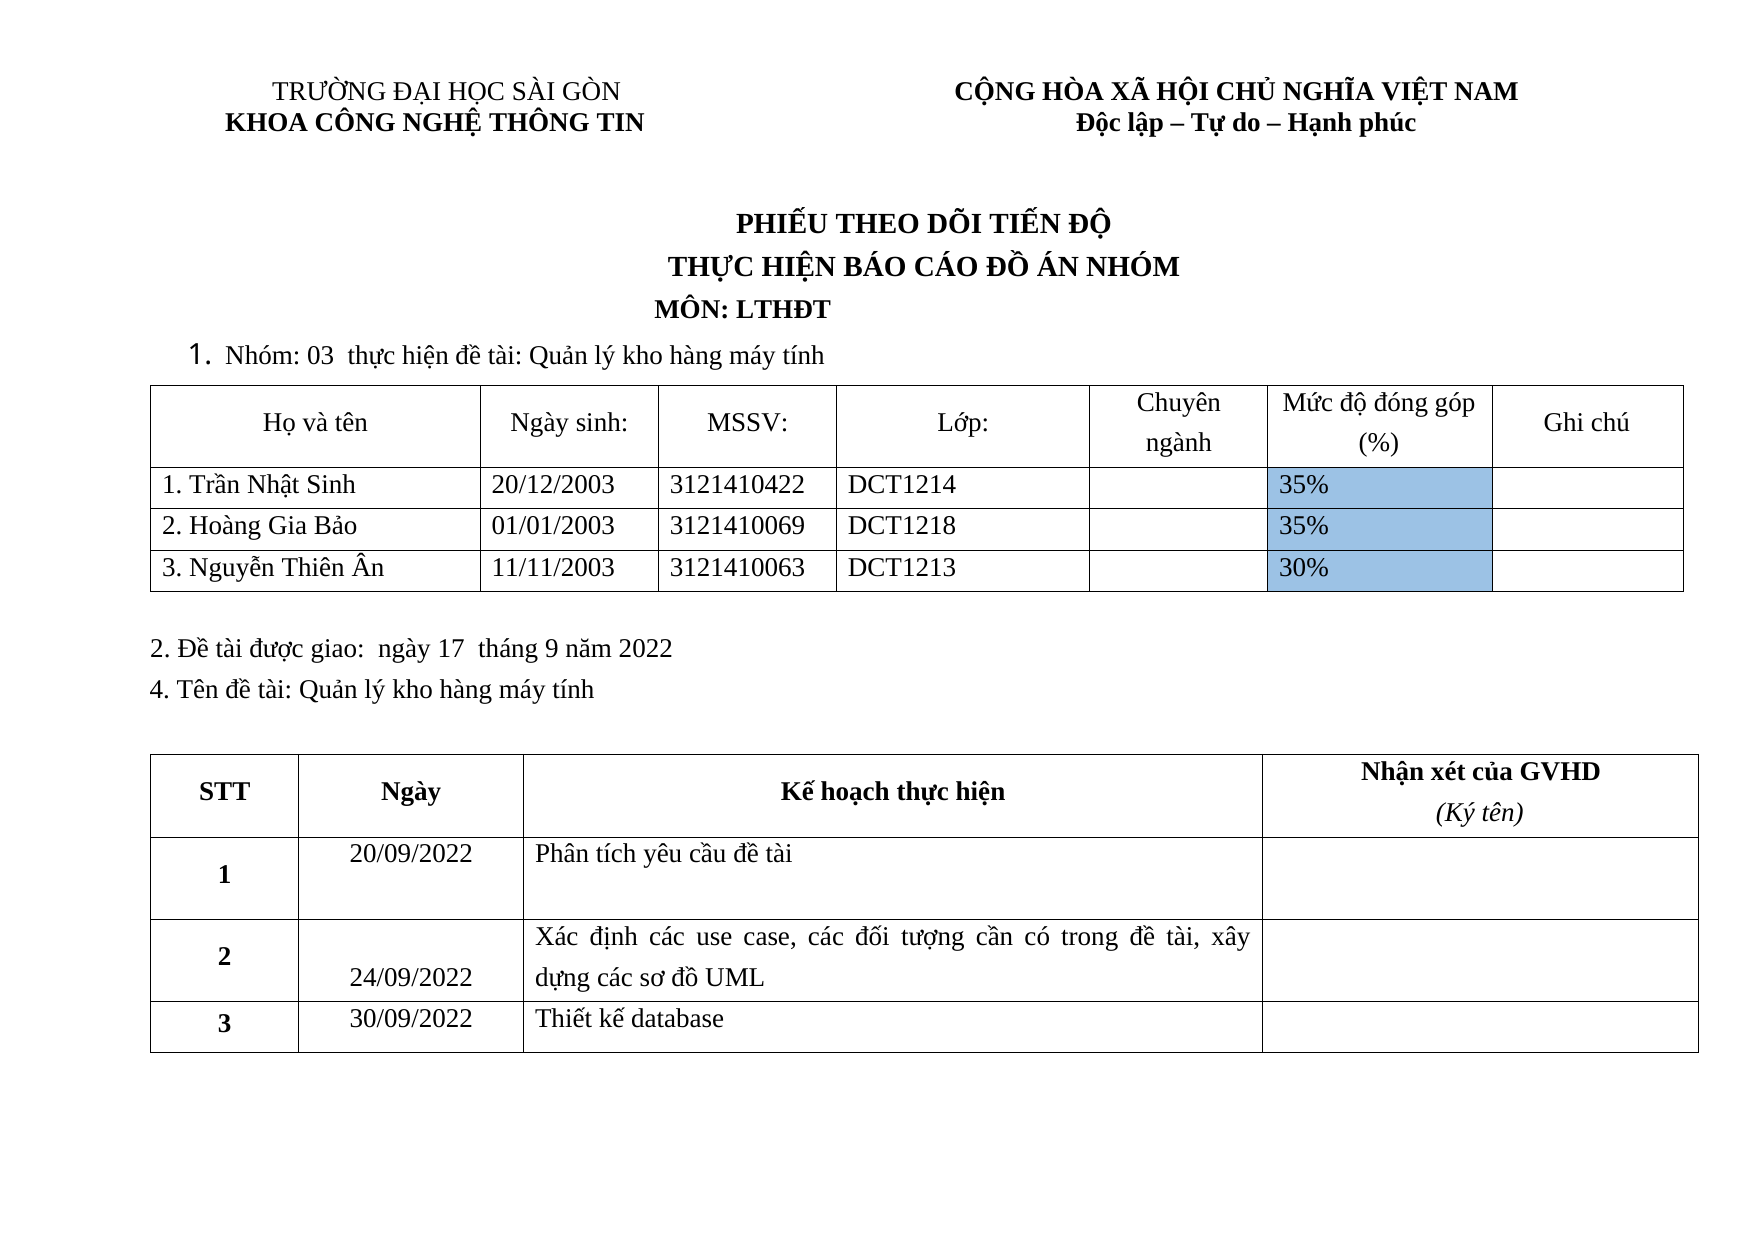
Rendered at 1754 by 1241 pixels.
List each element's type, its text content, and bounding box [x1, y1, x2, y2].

table_cell 3121410063 [659, 551, 836, 591]
text THỰC HIỆN BÁO CÁO ĐỒ ÁN NHÓM [150, 249, 1698, 283]
table_cell Phân tích yêu cầu đề tài [524, 838, 1262, 919]
table_cell 3 [151, 1002, 298, 1052]
table_cell 20/12/2003 [481, 468, 658, 508]
table_cell [1493, 551, 1683, 591]
table_cell 35% [1268, 509, 1492, 550]
text PHIẾU THEO DÕI TIẾN ĐỘ [150, 206, 1698, 239]
table_cell [1263, 838, 1698, 919]
table_cell DCT1218 [837, 509, 1089, 550]
table_cell DCT1213 [837, 551, 1089, 591]
table_header Lớp: [837, 386, 1089, 467]
table_cell 3. Nguyễn Thiên Ân [151, 551, 480, 591]
table_header MSSV: [659, 386, 836, 467]
table_cell 2. Hoàng Gia Bảo [151, 509, 480, 550]
table_cell [1263, 920, 1698, 1001]
table_cell 01/01/2003 [481, 509, 658, 550]
text 4. Tên đề tài: Quản lý kho hàng máy tính [149, 673, 1698, 704]
text 2. Đề tài được giao: ngày 17 tháng 9 năm 2022 [150, 633, 1698, 664]
table_cell 20/09/2022 [299, 838, 523, 919]
table_cell 24/09/2022 [299, 920, 523, 1001]
table_cell 30/09/2022 [299, 1002, 523, 1052]
text MÔN: LTHĐT [150, 293, 1698, 324]
table_cell 35% [1268, 468, 1492, 508]
table_header Họ và tên [151, 386, 480, 467]
table_cell 11/11/2003 [481, 551, 658, 591]
table_header Chuyên ngành [1090, 386, 1267, 467]
table_cell 30% [1268, 551, 1492, 591]
text KHOA CÔNG NGHỆ THÔNG TIN Độc lập – Tự do – Hạnh phúc [150, 106, 1698, 137]
table_header Nhận xét của GVHD (Ký tên) [1263, 755, 1698, 837]
table_cell [1493, 509, 1683, 550]
table_header Ghi chú [1493, 386, 1683, 467]
table_cell Xác định các use case, các đối tượng cần có trong đề tài, xây dựng các sơ đồ UML [524, 920, 1262, 1001]
table_cell [1090, 509, 1267, 550]
table_header STT [151, 755, 298, 837]
table_header Mức độ đóng góp (%) [1268, 386, 1492, 467]
table_cell Thiết kế database [524, 1002, 1262, 1052]
table_cell 2 [151, 920, 298, 1001]
table_header Ngày sinh: [481, 386, 658, 467]
table_cell [1090, 551, 1267, 591]
table_cell [1493, 468, 1683, 508]
table_cell DCT1214 [837, 468, 1089, 508]
table_cell [1090, 468, 1267, 508]
table_header Ngày [299, 755, 523, 837]
text TRƯỜNG ĐẠI HỌC SÀI GÒN CỘNG HÒA XÃ HỘI CHỦ NGHĨA VIỆT NAM [150, 75, 1754, 106]
table_cell 1 [151, 838, 298, 919]
list Nhóm: 03 thực hiện đề tài: Quản lý kho hàng máy tính [187, 333, 1698, 373]
table_cell 1. Trần Nhật Sinh [151, 468, 480, 508]
table_cell 3121410422 [659, 468, 836, 508]
table_cell [1263, 1002, 1698, 1052]
table_header Kế hoạch thực hiện [524, 755, 1262, 837]
table_cell 3121410069 [659, 509, 836, 550]
